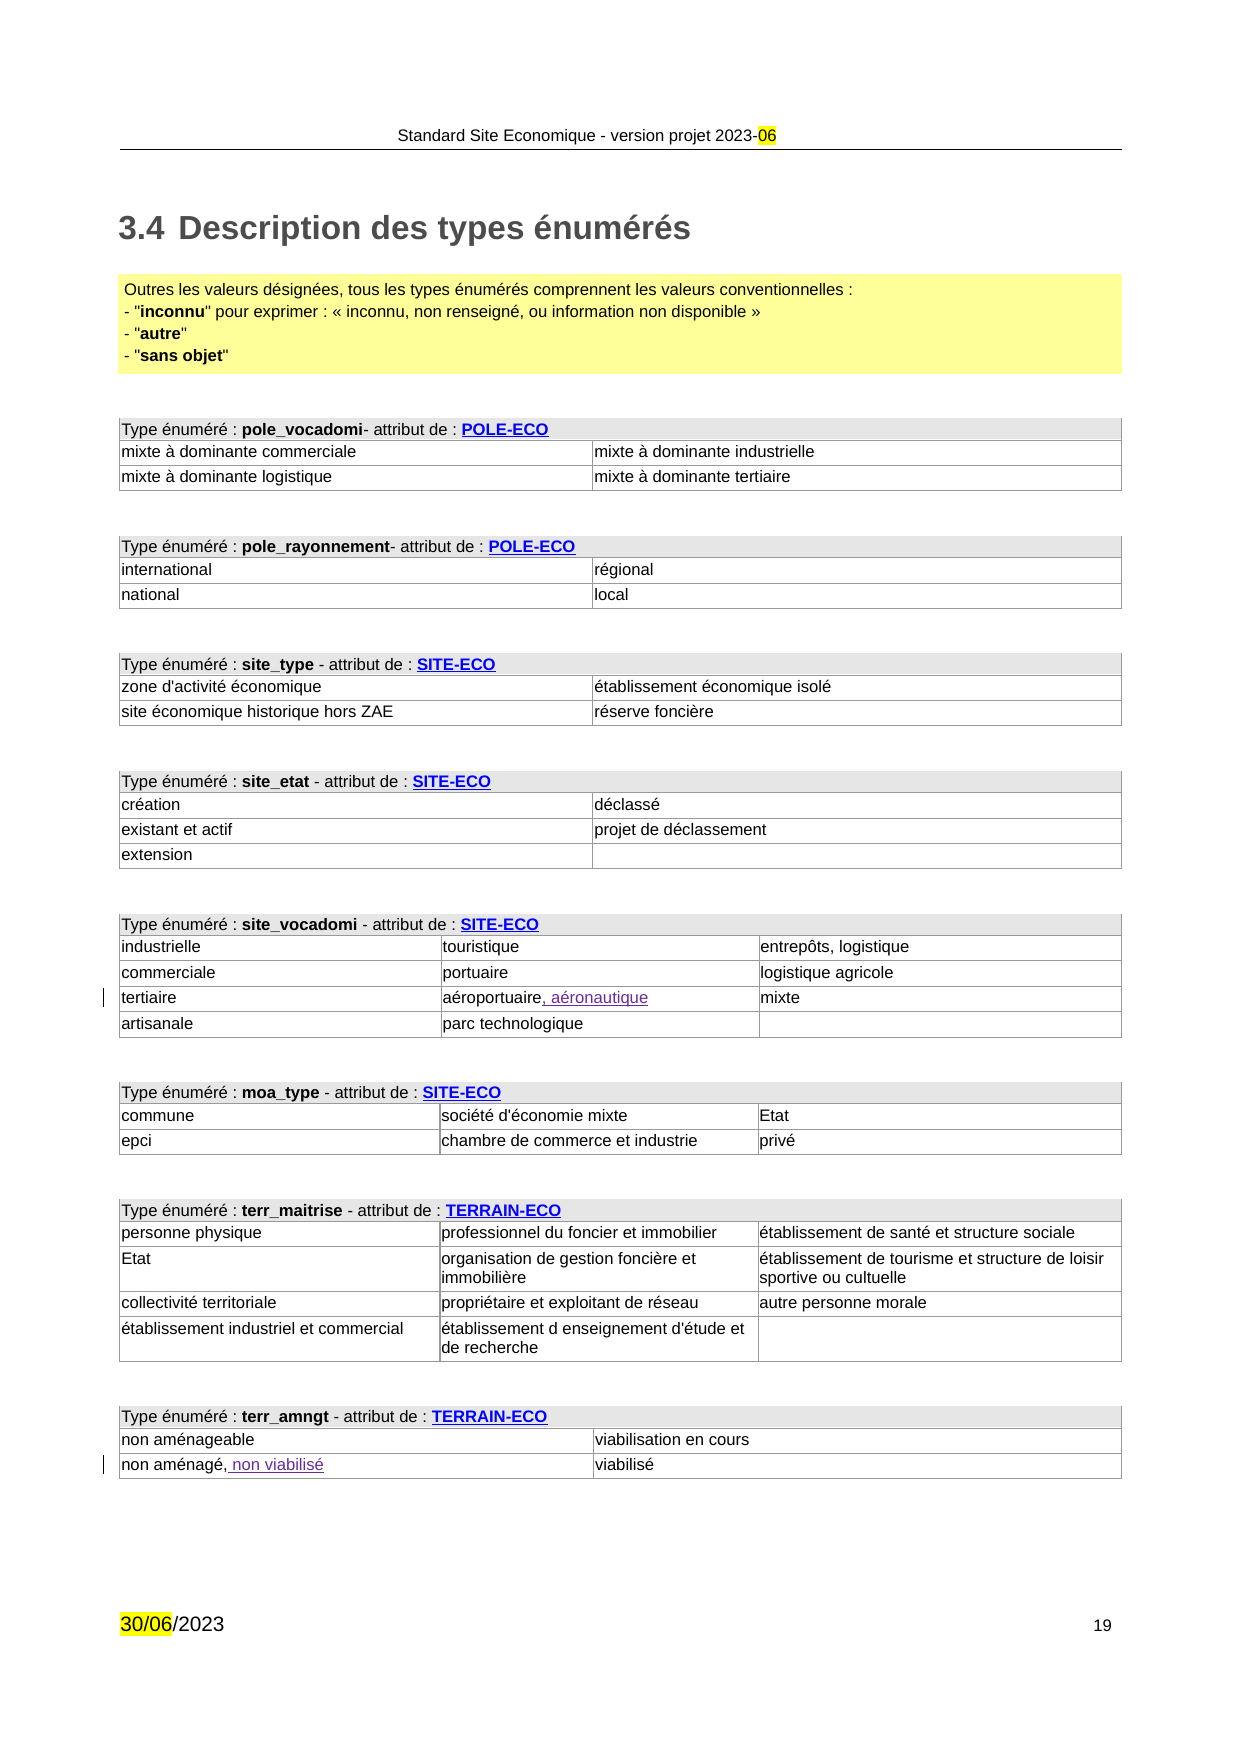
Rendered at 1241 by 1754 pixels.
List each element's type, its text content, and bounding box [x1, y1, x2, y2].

table_cell établissement d enseignement d'étude et de recherche [441, 1317, 758, 1361]
table_cell personne physique [120, 1222, 439, 1246]
table_cell logistique agricole [760, 961, 1121, 986]
table_cell [760, 1012, 1121, 1037]
table_cell mixte [760, 987, 1121, 1011]
table_cell déclassé [593, 793, 1121, 817]
table_cell privé [759, 1130, 1121, 1154]
table_header Type énuméré : moa_type - attribut de : SITE-ECO [120, 1082, 1121, 1103]
table_header Type énuméré : terr_amngt - attribut de : TERRAIN-ECO [120, 1406, 1121, 1427]
table_cell Etat [120, 1247, 439, 1291]
table_cell création [120, 793, 592, 817]
table_cell mixte à dominante tertiaire [593, 466, 1121, 490]
table_cell local [593, 584, 1121, 608]
table_header Type énuméré : site_vocadomi - attribut de : SITE-ECO [120, 914, 1121, 935]
subtitle Description des types énumérés [118, 208, 1122, 246]
table_cell société d'économie mixte [441, 1104, 758, 1129]
table_cell viabilisation en cours [594, 1429, 1121, 1453]
table_header Outres les valeurs désignées, tous les types énumérés comprennent les valeurs conventionnelles : - "inconnu" pour exprimer : « inconnu, non renseigné, ou information non disponible » - "autre" - "sans objet" [118, 274, 1122, 374]
table_cell réserve foncière [593, 701, 1121, 725]
table_cell propriétaire et exploitant de réseau [441, 1292, 758, 1316]
table_cell régional [593, 558, 1121, 582]
table_cell portuaire [442, 961, 759, 986]
table_header Type énuméré : terr_maitrise - attribut de : TERRAIN-ECO [120, 1199, 1121, 1221]
table_cell mixte à dominante logistique [120, 466, 592, 490]
table_cell national [120, 584, 592, 608]
table_cell établissement de tourisme et structure de loisir sportive ou cultuelle [759, 1247, 1121, 1291]
table_cell existant et actif [120, 819, 592, 843]
table_cell international [120, 558, 592, 582]
table_cell extension [120, 844, 592, 868]
table_cell Etat [759, 1104, 1121, 1129]
table_cell commune [120, 1104, 439, 1129]
table_cell professionnel du foncier et immobilier [441, 1222, 758, 1246]
table_cell mixte à dominante industrielle [593, 441, 1121, 465]
table_cell entrepôts, logistique [760, 936, 1121, 960]
table_header Type énuméré : pole_vocadomi- attribut de : POLE-ECO [120, 418, 1121, 439]
table_cell zone d'activité économique [120, 676, 592, 700]
table_cell non aménagé, non viabilisé [120, 1454, 593, 1478]
table_header Type énuméré : site_etat - attribut de : SITE-ECO [120, 771, 1121, 792]
table_cell collectivité territoriale [120, 1292, 439, 1316]
table_cell chambre de commerce et industrie [441, 1130, 758, 1154]
table_cell autre personne morale [759, 1292, 1121, 1316]
table_cell commerciale [120, 961, 441, 986]
table_cell [759, 1317, 1121, 1361]
table_cell parc technologique [442, 1012, 759, 1037]
table_cell touristique [442, 936, 759, 960]
table_cell artisanale [120, 1012, 441, 1037]
table_header Type énuméré : pole_rayonnement- attribut de : POLE-ECO [120, 536, 1121, 557]
table_cell projet de déclassement [593, 819, 1121, 843]
table_cell établissement de santé et structure sociale [759, 1222, 1121, 1246]
table_cell site économique historique hors ZAE [120, 701, 592, 725]
table_cell epci [120, 1130, 439, 1154]
table_cell [593, 844, 1121, 868]
table_cell établissement économique isolé [593, 676, 1121, 700]
table_cell établissement industriel et commercial [120, 1317, 439, 1361]
table_cell aéroportuaire, aéronautique [442, 987, 759, 1011]
table_cell mixte à dominante commerciale [120, 441, 592, 465]
table_cell industrielle [120, 936, 441, 960]
table_cell non aménageable [120, 1429, 593, 1453]
table_header Type énuméré : site_type - attribut de : SITE-ECO [120, 653, 1121, 674]
table_cell tertiaire [120, 987, 441, 1011]
table_cell viabilisé [594, 1454, 1121, 1478]
table_cell organisation de gestion foncière et immobilière [441, 1247, 758, 1291]
